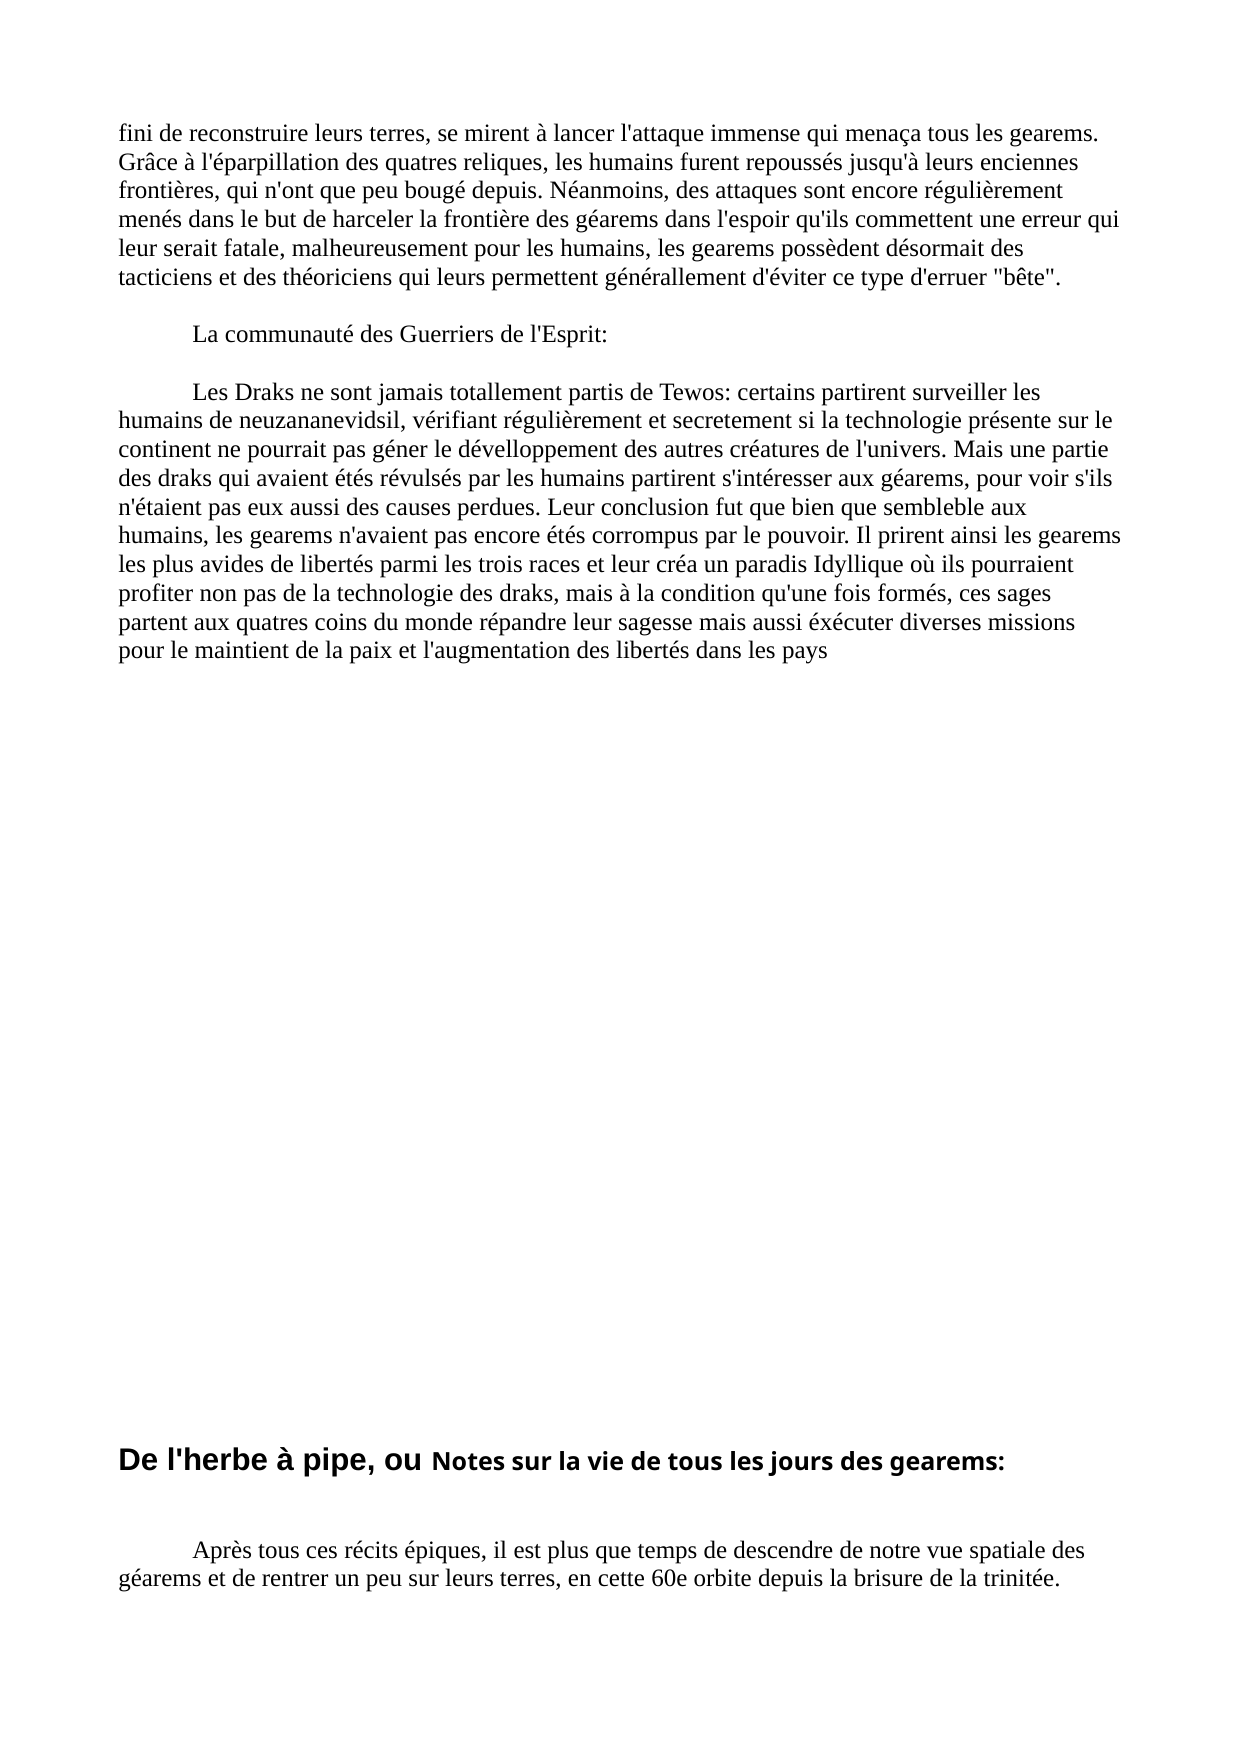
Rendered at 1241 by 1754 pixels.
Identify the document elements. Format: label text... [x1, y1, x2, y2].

text Les Draks ne sont jamais totallement partis de Tewos: certains partirent surveiller les humains de neuzananevidsil, vérifiant régulièrement et secretement si la technologie présente sur le continent ne pourrait pas géner le dévelloppement des autres créatures de l'univers. Mais une partie des draks qui avaient étés révulsés par les humains partirent s'intéresser aux géarems, pour voir s'ils n'étaient pas eux aussi des causes perdues. Leur conclusion fut que bien que sembleble aux humains, les gearems n'avaient pas encore étés corrompus par le pouvoir. Il prirent ainsi les gearems les plus avides de libertés parmi les trois races et leur créa un paradis Idyllique où ils pourraient profiter non pas de la technologie des draks, mais à la condition qu'une fois formés, ces sages partent aux quatres coins du monde répandre leur sagesse mais aussi éxécuter diverses missions pour le maintient de la paix et l'augmentation des libertés dans les pays [118, 377, 1122, 664]
text La communauté des Guerriers de l'Esprit: [118, 319, 1122, 348]
text fini de reconstruire leurs terres, se mirent à lancer l'attaque immense qui menaça tous les gearems. Grâce à l'éparpillation des quatres reliques, les humains furent repoussés jusqu'à leurs enciennes frontières, qui n'ont que peu bougé depuis. Néanmoins, des attaques sont encore régulièrement menés dans le but de harceler la frontière des géarems dans l'espoir qu'ils commettent une erreur qui leur serait fatale, malheureusement pour les humains, les gearems possèdent désormait des tacticiens et des théoriciens qui leurs permettent générallement d'éviter ce type d'erruer "bête". [118, 118, 1122, 291]
text Après tous ces récits épiques, il est plus que temps de descendre de notre vue spatiale des géarems et de rentrer un peu sur leurs terres, en cette 60e orbite depuis la brisure de la trinitée. [118, 1535, 1122, 1592]
text De l'herbe à pipe, ou Notes sur la vie de tous les jours des gearems: [118, 1441, 1122, 1477]
